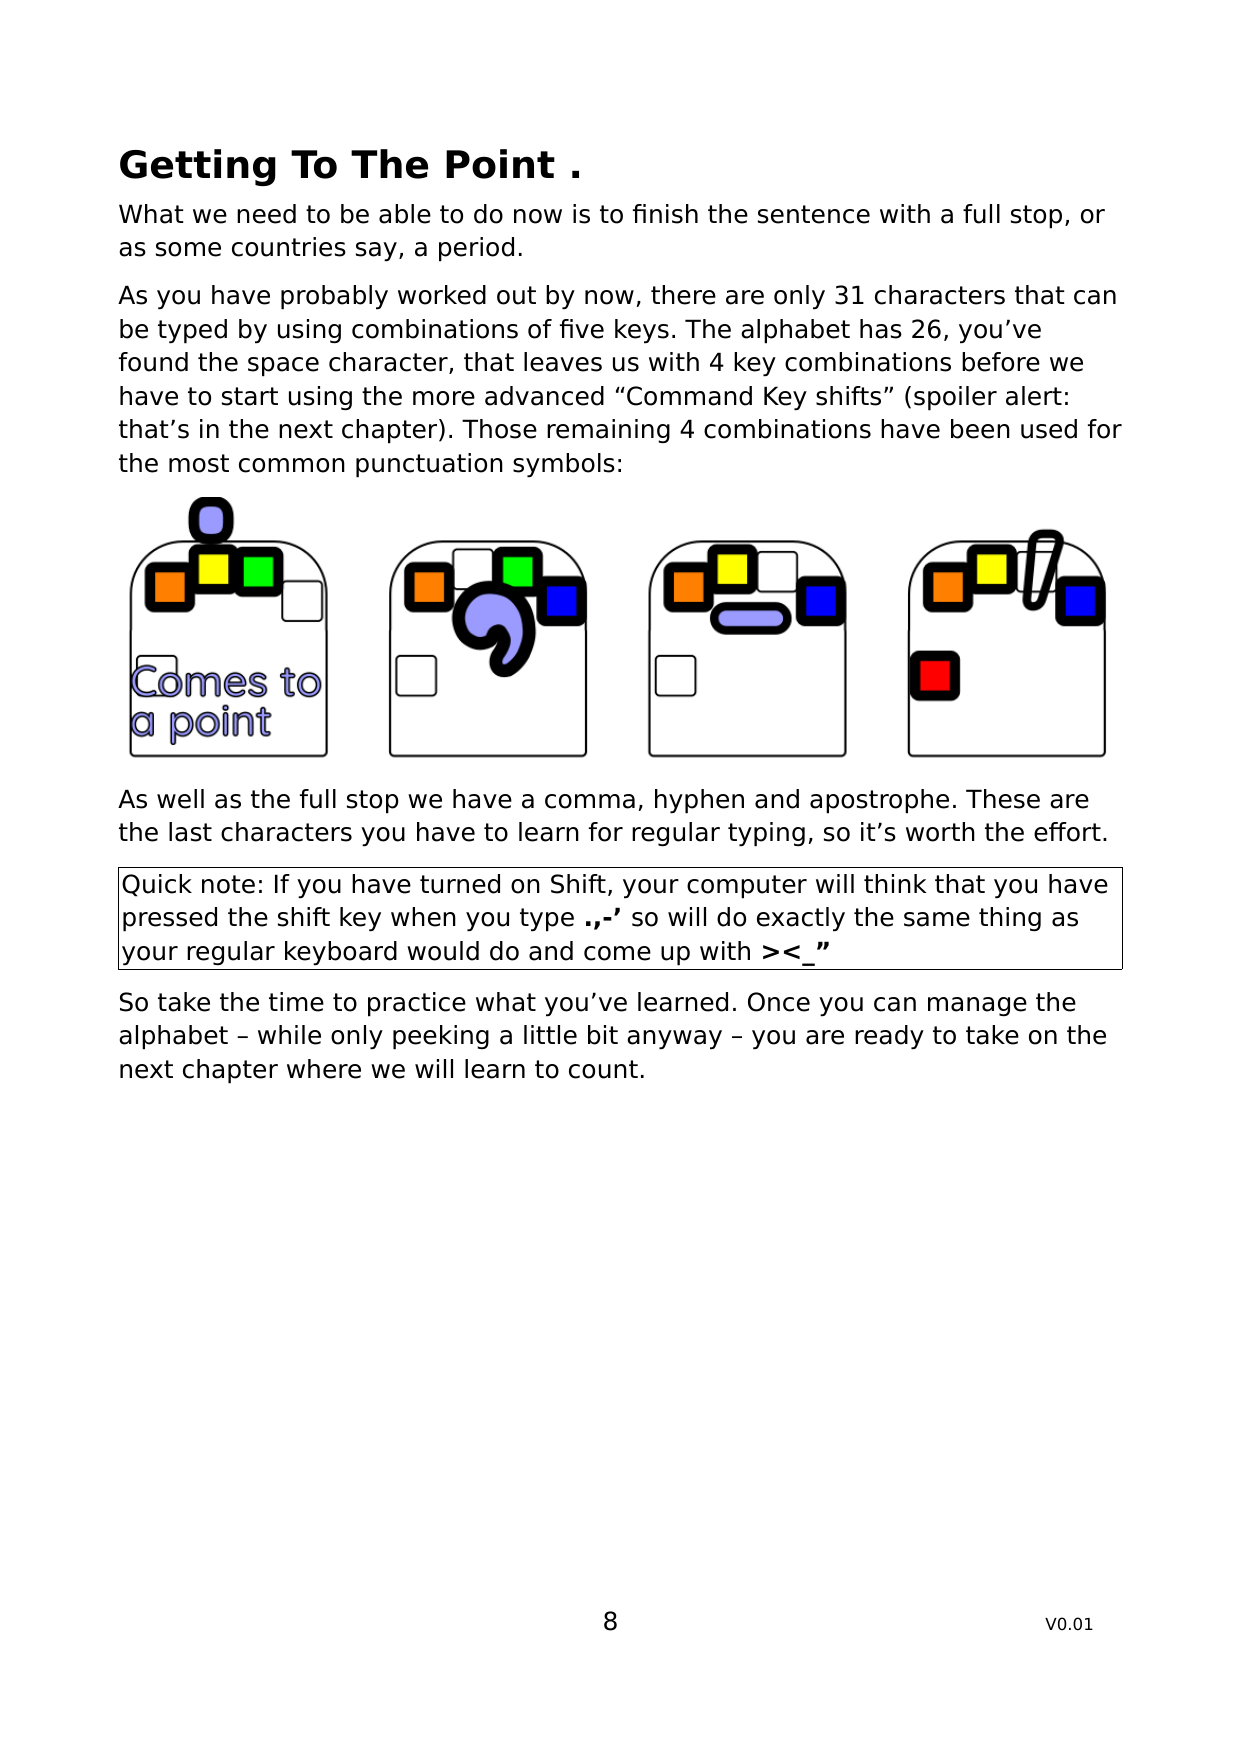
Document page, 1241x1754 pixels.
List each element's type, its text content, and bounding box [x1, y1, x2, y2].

text What we need to be able to do now is to finish the sentence with a full stop, or as some countries say, a period. [118, 200, 1122, 262]
text So take the time to practice what you’ve learned. Once you can manage the alphabet – while only peeking a little bit anyway – you are ready to take on the next chapter where we will learn to count. [118, 988, 1122, 1084]
text Quick note: If you have turned on Shift, your computer will think that you have pressed the shift key when you type .,-’ so will do exactly the same thing as your regular keyboard would do and come up with ><_” [119, 868, 1122, 969]
text As you have probably worked out by now, there are only 31 characters that can be typed by using combinations of five keys. The alphabet has 26, you’ve found the space character, that leaves us with 4 key combinations before we have to start using the more advanced “Command Key shifts” (spoiler alert: that’s in the next chapter). Those remaining 4 combinations have been used for the most common punctuation symbols: [118, 281, 1122, 478]
subtitle Getting To The Point . [118, 143, 1122, 187]
text As well as the full stop we have a comma, hyphen and apostrophe. These are the last characters you have to learn for regular typing, so it’s worth the effort. [118, 781, 1122, 848]
picture [118, 497, 1123, 781]
